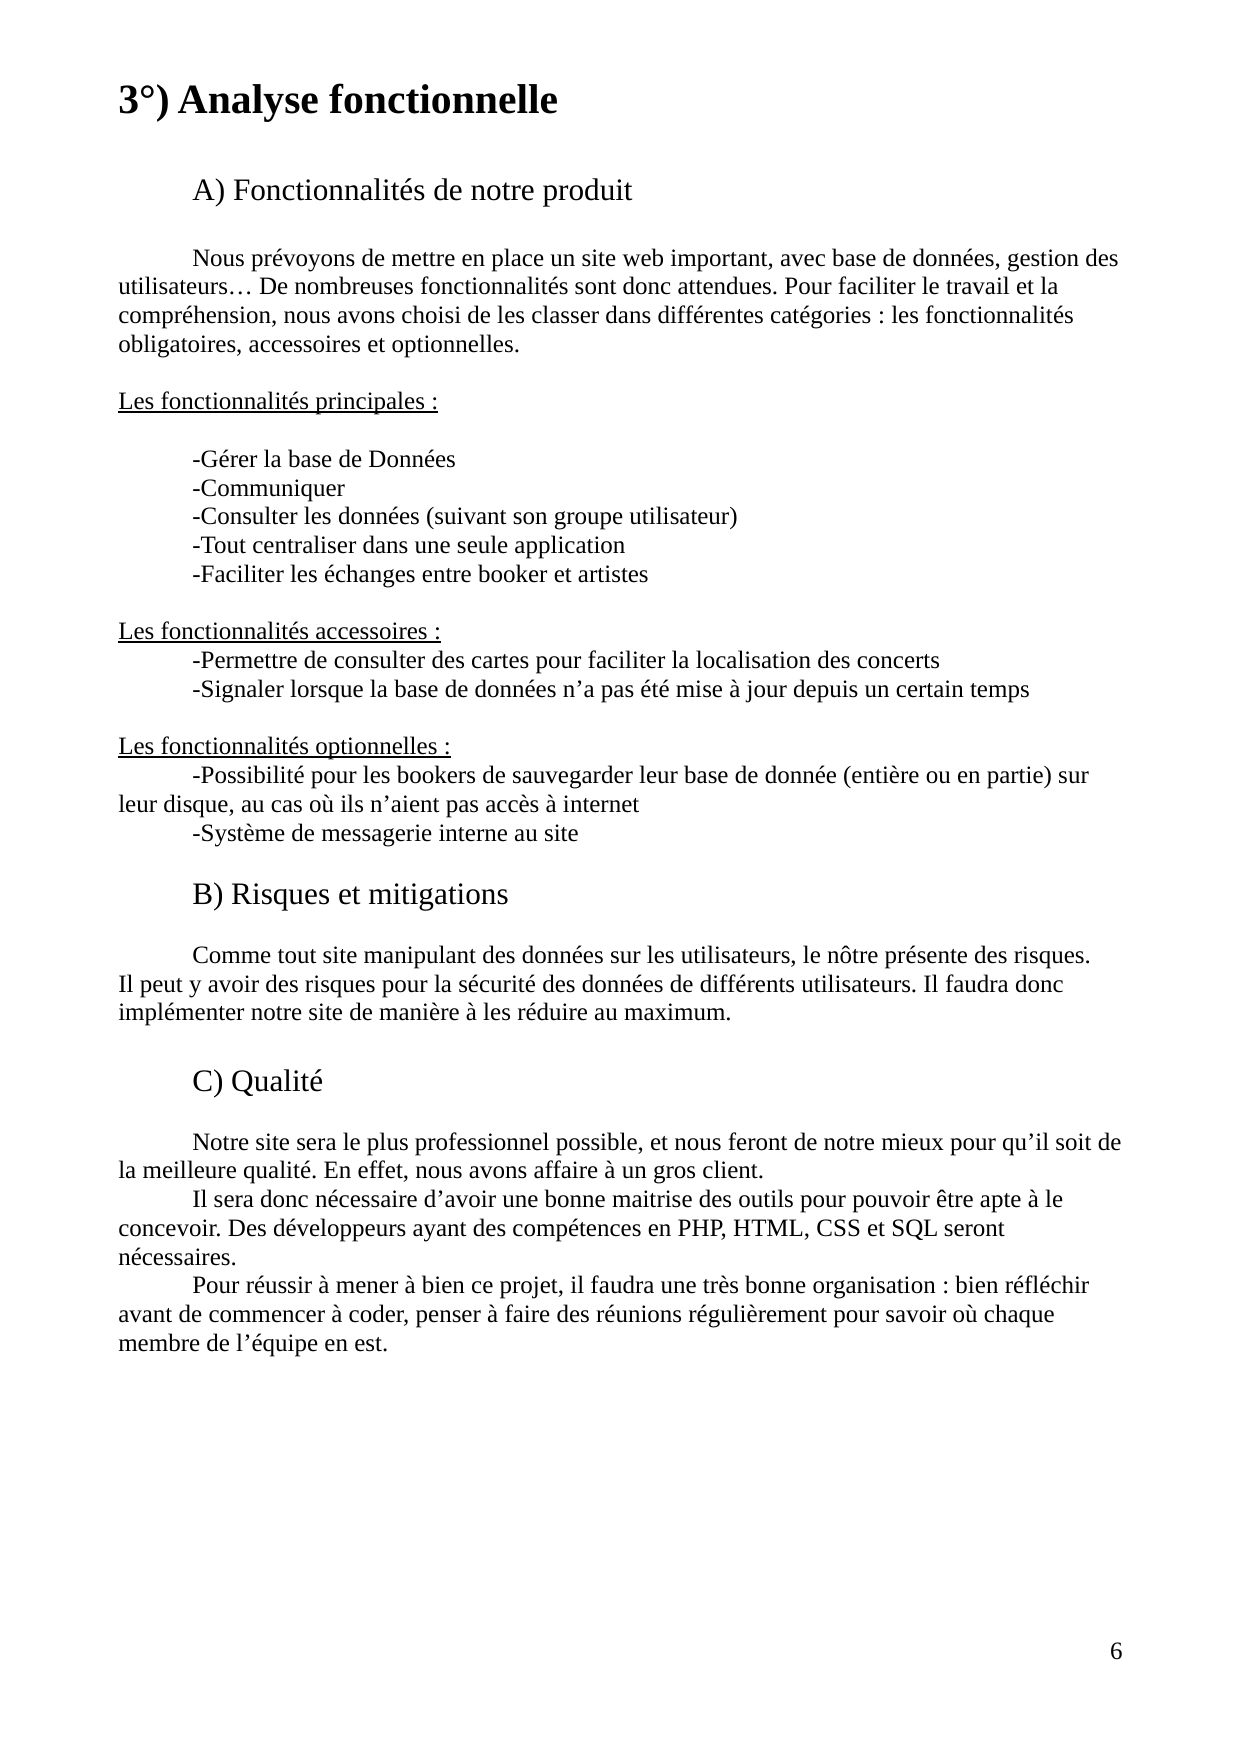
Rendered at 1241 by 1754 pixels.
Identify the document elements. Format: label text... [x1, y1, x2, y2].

text Les fonctionnalités optionnelles : [118, 731, 1122, 760]
text Il peut y avoir des risques pour la sécurité des données de différents utilisateurs. Il faudra donc implémenter notre site de manière à les réduire au maximum. [118, 969, 1122, 1026]
text -Système de messagerie interne au site [118, 818, 1122, 846]
text -Signaler lorsque la base de données n’a pas été mise à jour depuis un certain temps [118, 674, 1122, 703]
text -Faciliter les échanges entre booker et artistes [118, 559, 1122, 588]
text 3°) Analyse fonctionnelle [118, 75, 1122, 123]
text Nous prévoyons de mettre en place un site web important, avec base de données, gestion des utilisateurs… De nombreuses fonctionnalités sont donc attendues. Pour faciliter le travail et la compréhension, nous avons choisi de les classer dans différentes catégories : les fonctionnalités obligatoires, accessoires et optionnelles. [118, 243, 1122, 358]
text A) Fonctionnalités de notre produit [118, 171, 1122, 207]
text Il sera donc nécessaire d’avoir une bonne maitrise des outils pour pouvoir être apte à le concevoir. Des développeurs ayant des compétences en PHP, HTML, CSS et SQL seront nécessaires. [118, 1184, 1122, 1271]
text Pour réussir à mener à bien ce projet, il faudra une très bonne organisation : bien réfléchir avant de commencer à coder, penser à faire des réunions régulièrement pour savoir où chaque membre de l’équipe en est. [118, 1271, 1122, 1357]
text B) Risques et mitigations [118, 875, 1122, 911]
text Notre site sera le plus professionnel possible, et nous feront de notre mieux pour qu’il soit de la meilleure qualité. En effet, nous avons affaire à un gros client. [118, 1127, 1122, 1184]
text -Gérer la base de Données [118, 444, 1122, 473]
text Comme tout site manipulant des données sur les utilisateurs, le nôtre présente des risques. [118, 940, 1122, 969]
text C) Qualité [118, 1062, 1122, 1098]
text Les fonctionnalités accessoires : [118, 616, 1122, 645]
text Les fonctionnalités principales : [118, 386, 1122, 415]
text -Permettre de consulter des cartes pour faciliter la localisation des concerts [118, 645, 1122, 674]
text -Communiquer [118, 473, 1122, 501]
text -Consulter les données (suivant son groupe utilisateur) [118, 501, 1122, 530]
text -Tout centraliser dans une seule application [118, 530, 1122, 559]
text -Possibilité pour les bookers de sauvegarder leur base de donnée (entière ou en partie) sur leur disque, au cas où ils n’aient pas accès à internet [118, 760, 1122, 818]
